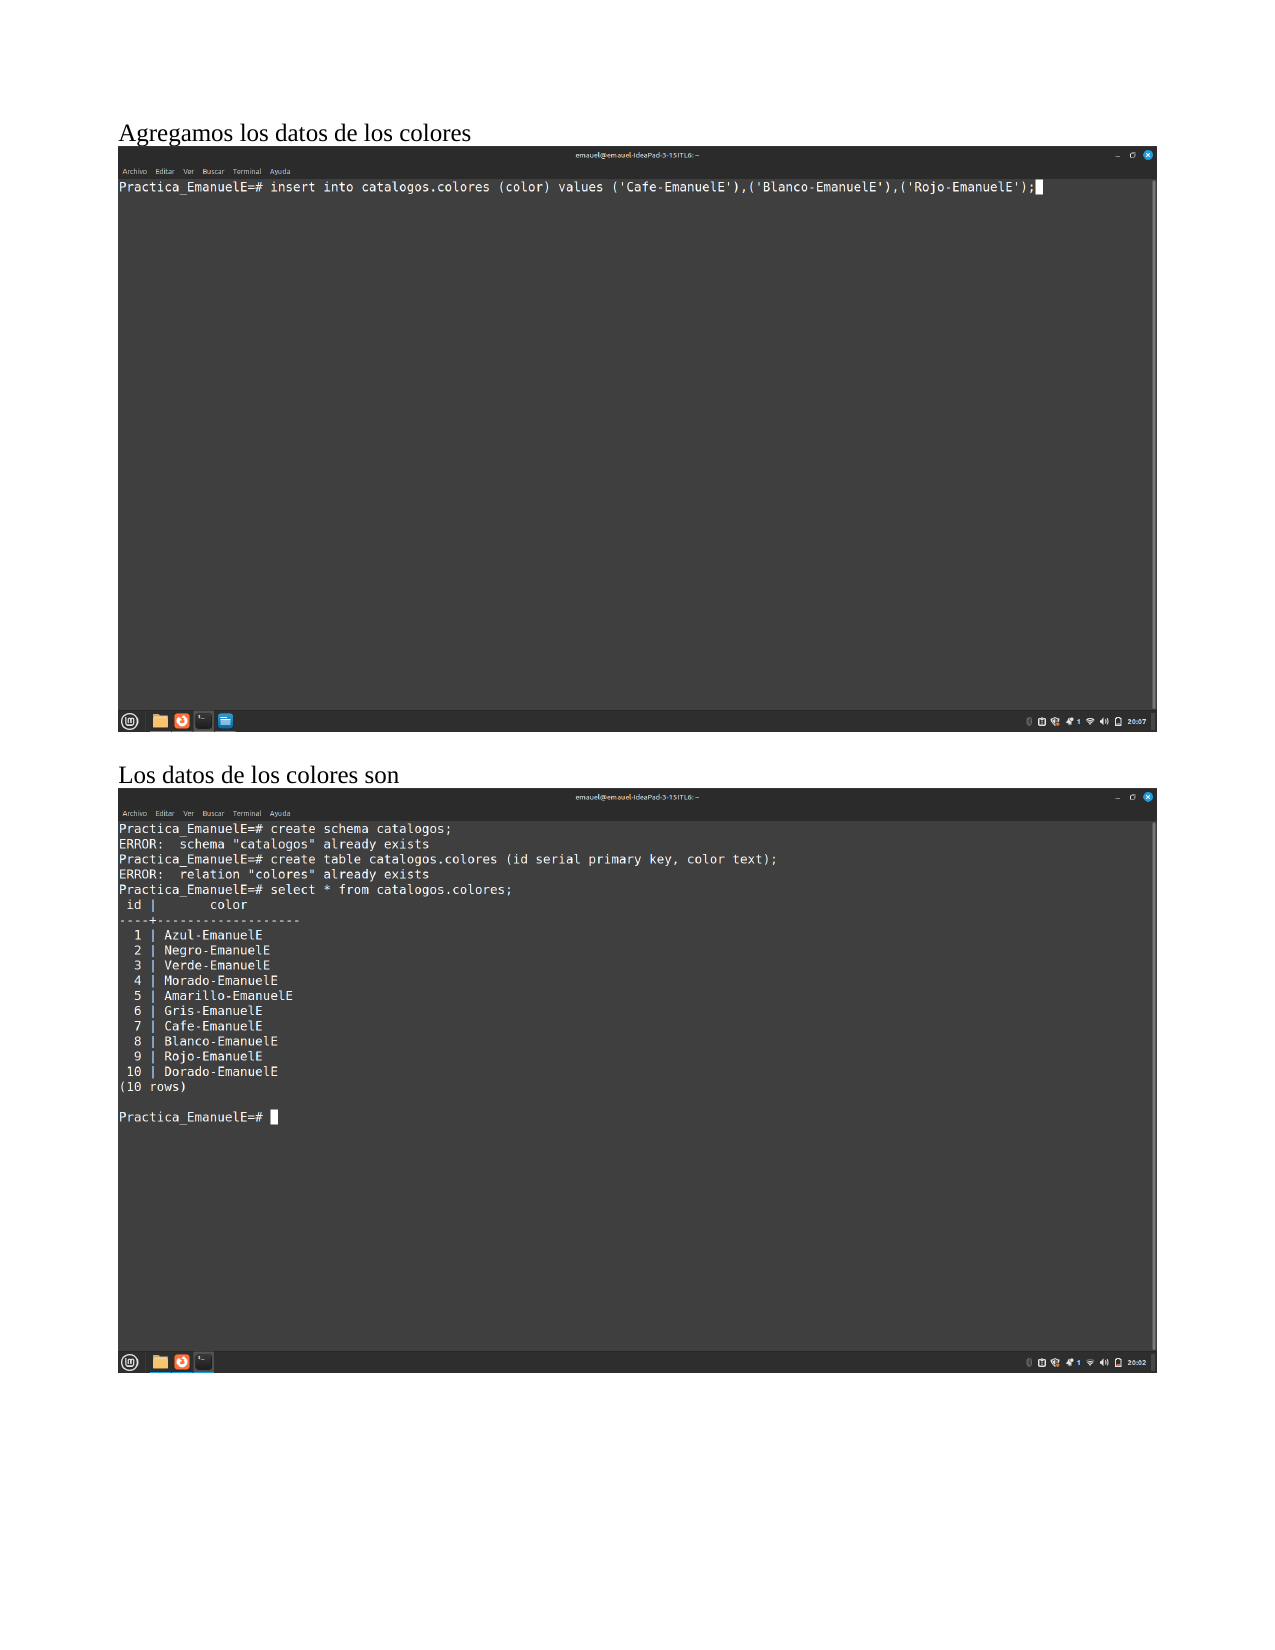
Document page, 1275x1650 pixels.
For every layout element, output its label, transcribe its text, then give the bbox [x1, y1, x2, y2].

text Agregamos los datos de los colores [118, 118, 1157, 146]
picture [118, 788, 1157, 1373]
text Los datos de los colores son [118, 760, 1157, 788]
picture [118, 146, 1157, 732]
